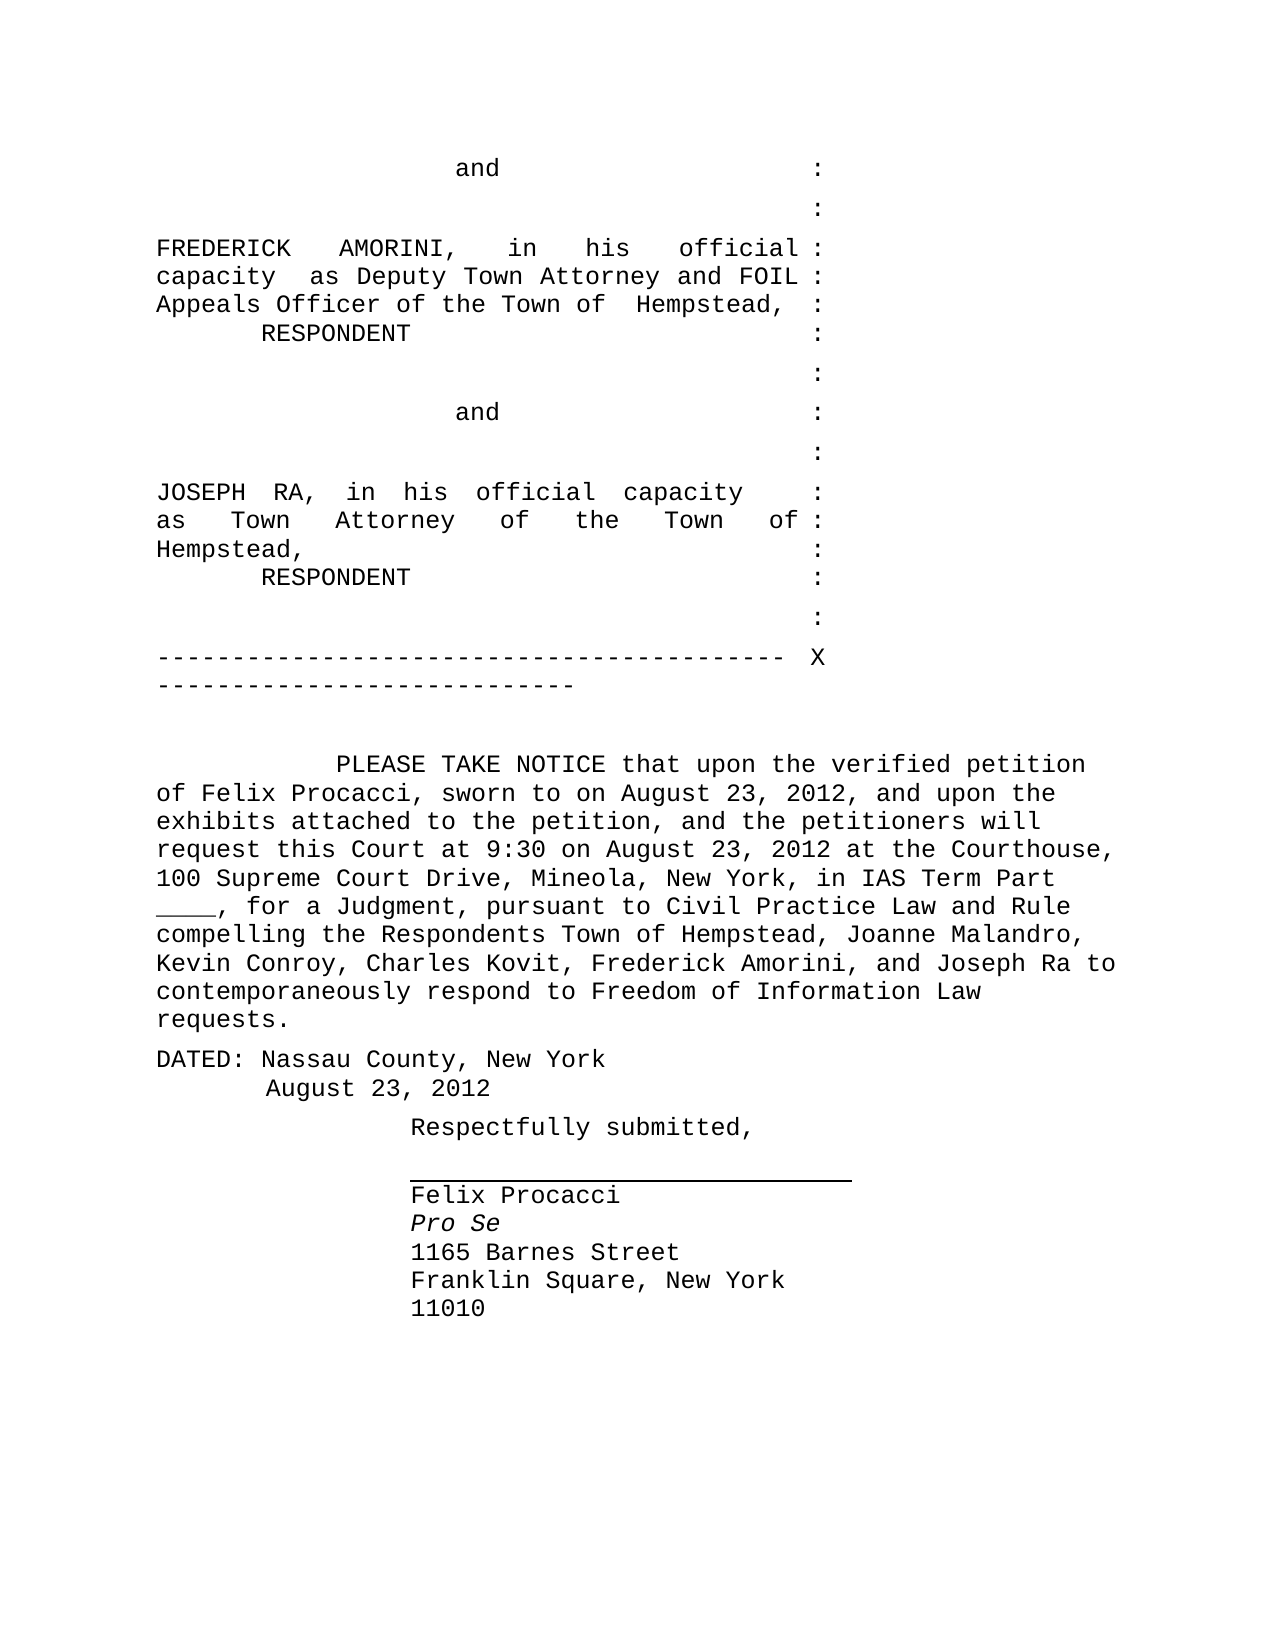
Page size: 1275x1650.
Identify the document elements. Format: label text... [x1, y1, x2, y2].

table_cell [826, 150, 836, 190]
table_cell [150, 599, 804, 638]
table_cell : : : : [805, 230, 826, 354]
table_cell [826, 474, 836, 598]
table_cell [836, 474, 1125, 598]
table_cell [858, 1109, 1125, 1330]
table_cell [836, 434, 1125, 474]
table_cell ---------------------------------------------------------------------- [150, 638, 804, 706]
table_cell [150, 190, 804, 229]
table_cell [836, 150, 1125, 190]
table_cell : [805, 434, 826, 474]
table_cell [150, 1109, 404, 1330]
table_cell [805, 706, 826, 746]
table_cell [836, 394, 1125, 434]
table_cell [826, 434, 836, 474]
table_cell : [805, 354, 826, 394]
table_cell X [805, 638, 826, 706]
table_cell : [805, 394, 826, 434]
table_cell FREDERICK AMORINI, in his official capacity as Deputy Town Attorney and FOIL Appeals Officer of the Town of Hempstead, RESPONDENT [150, 230, 804, 354]
table_cell [150, 1330, 1125, 1483]
table_cell [826, 354, 836, 394]
table_cell [150, 354, 804, 394]
table_cell [150, 434, 804, 474]
table_cell [836, 354, 1125, 394]
table_cell : [805, 150, 826, 190]
table_cell : [805, 190, 826, 229]
table_cell DATED: Nassau County, New York August 23, 2012 [150, 1041, 728, 1109]
table_cell Respectfully submitted, Felix Procacci Pro Se 1165 Barnes Street Franklin Square, New York 11010 [405, 1109, 858, 1330]
table_cell [836, 599, 1125, 638]
table_cell PLEASE TAKE NOTICE that upon the verified petition of Felix Procacci, sworn to on August 23, 2012, and upon the exhibits attached to the petition, and the petitioners will request this Court at 9:30 on August 23, 2012 at the Courthouse, 100 Supreme Court Drive, Mineola, New York, in IAS Term Part ____, for a Judgment, pursuant to Civil Practice Law and Rule compelling the Respondents Town of Hempstead, Joanne Malandro, Kevin Conroy, Charles Kovit, Frederick Amorini, and Joseph Ra to contemporaneously respond to Freedom of Information Law requests. [150, 746, 1125, 1041]
table_cell JOSEPH RA, in his official capacity as Town Attorney of the Town of Hempstead, RESPONDENT [150, 474, 804, 598]
table_cell [826, 599, 836, 638]
table_cell : [805, 599, 826, 638]
table_cell [836, 230, 1125, 354]
table_cell [826, 706, 836, 746]
table_cell [826, 638, 836, 706]
table_cell [826, 230, 836, 354]
table_cell [826, 190, 836, 229]
table_cell [150, 706, 804, 746]
table_cell [826, 394, 836, 434]
table_cell : : : : [805, 474, 826, 598]
table_cell [836, 638, 1125, 706]
table_cell [728, 1041, 1125, 1109]
table_cell [836, 190, 1125, 229]
table_cell and [150, 394, 804, 434]
table_cell [836, 706, 1125, 746]
table_cell and [150, 150, 804, 190]
